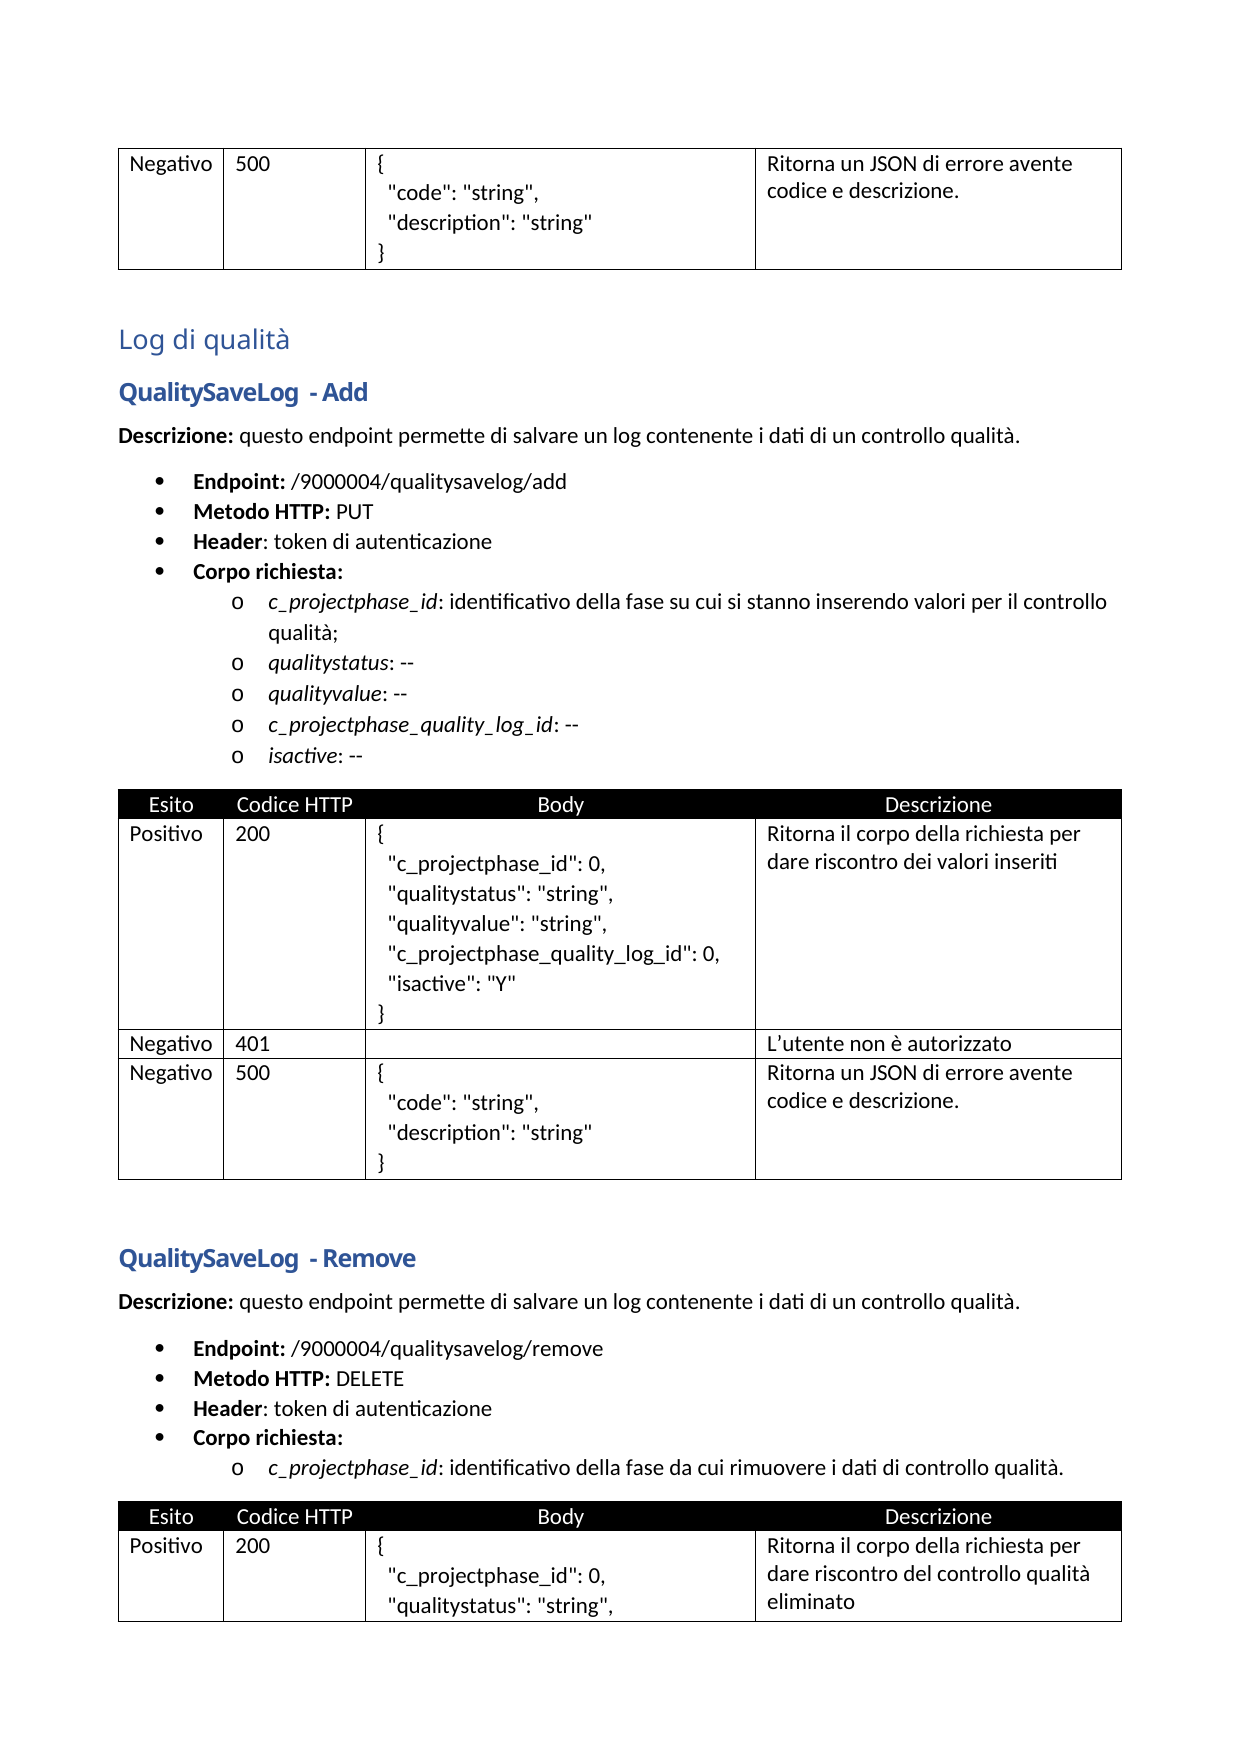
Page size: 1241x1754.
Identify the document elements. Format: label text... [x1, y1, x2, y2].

table_header Body [366, 1502, 755, 1530]
subtitle QualitySaveLog - Remove [118, 1241, 1122, 1275]
list Header: token di autenticazione [156, 527, 1122, 555]
table_cell 200 [224, 819, 365, 1028]
subtitle Log di qualità [118, 320, 1122, 357]
list Corpo richiesta: [156, 1423, 1122, 1452]
table_cell 200 [224, 1531, 365, 1621]
list qualityvalue: -- [231, 679, 1122, 708]
table_cell { "code": "string", "description": "string" } [366, 1059, 755, 1178]
list Corpo richiesta: [156, 557, 1122, 585]
table_cell { "code": "string", "description": "string" } [366, 149, 755, 269]
list Metodo HTTP: DELETE [156, 1364, 1122, 1392]
list qualitystatus: -- [231, 648, 1122, 677]
list Endpoint: /9000004/qualitysavelog/remove [156, 1334, 1122, 1362]
table_cell 500 [224, 1059, 365, 1178]
table_header Body [366, 790, 755, 818]
table_header Esito [119, 1502, 223, 1530]
table_header Descrizione [756, 790, 1121, 818]
table_header Codice HTTP [224, 1502, 365, 1530]
table_cell { "c_projectphase_id": 0, "qualitystatus": "string", [366, 1531, 755, 1621]
table_cell Ritorna il corpo della richiesta per dare riscontro del controllo qualità eliminato [756, 1531, 1121, 1621]
table_header Esito [119, 790, 223, 818]
table_cell Negativo [119, 1059, 223, 1178]
table_cell Ritorna un JSON di errore avente codice e descrizione. [756, 149, 1121, 269]
table_cell { "c_projectphase_id": 0, "qualitystatus": "string", "qualityvalue": "string", "c_projectphase_quality_log_id": 0, "isactive": "Y" } [366, 819, 755, 1028]
text Descrizione: questo endpoint permette di salvare un log contenente i dati di un controllo qualità. [118, 421, 1122, 449]
list c_projectphase_id: identificativo della fase su cui si stanno inserendo valori per il controllo qualità; [231, 587, 1122, 646]
list Metodo HTTP: PUT [156, 497, 1122, 525]
table_cell Positivo [119, 1531, 223, 1621]
table_cell 500 [224, 149, 365, 269]
table_cell Positivo [119, 819, 223, 1028]
table_header Codice HTTP [224, 790, 365, 818]
table_cell 401 [224, 1030, 365, 1057]
table_cell L’utente non è autorizzato [756, 1030, 1121, 1057]
text Descrizione: questo endpoint permette di salvare un log contenente i dati di un controllo qualità. [118, 1287, 1122, 1315]
table_cell Ritorna un JSON di errore avente codice e descrizione. [756, 1059, 1121, 1178]
list Endpoint: /9000004/qualitysavelog/add [156, 467, 1122, 496]
table_cell [366, 1030, 755, 1057]
table_header Descrizione [756, 1502, 1121, 1530]
subtitle QualitySaveLog - Add [118, 374, 1122, 408]
table_cell Negativo [119, 1030, 223, 1057]
table_cell Negativo [119, 149, 223, 269]
list isactive: -- [231, 741, 1122, 771]
list c_projectphase_quality_log_id: -- [231, 710, 1122, 739]
list c_projectphase_id: identificativo della fase da cui rimuovere i dati di controllo qualità. [231, 1453, 1122, 1483]
list Header: token di autenticazione [156, 1394, 1122, 1422]
table_cell Ritorna il corpo della richiesta per dare riscontro dei valori inseriti [756, 819, 1121, 1028]
